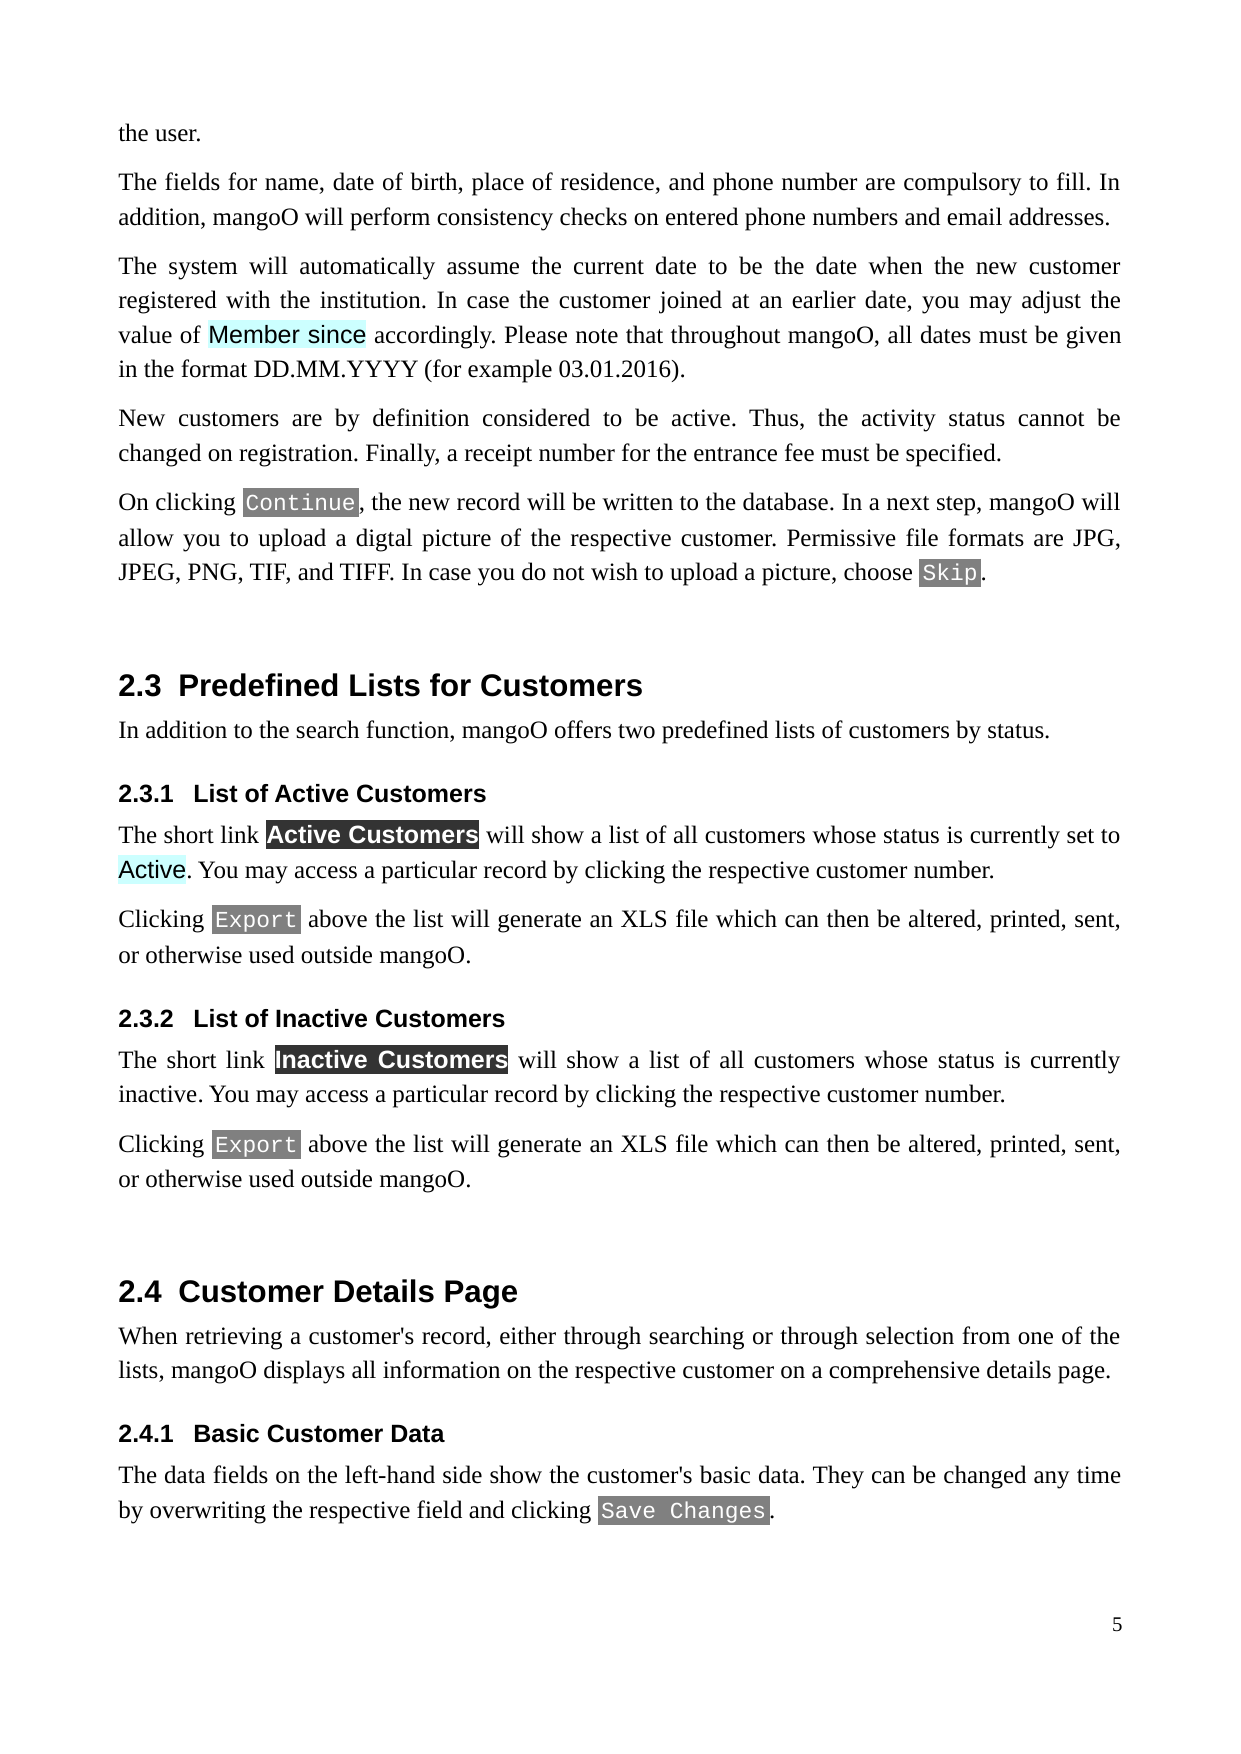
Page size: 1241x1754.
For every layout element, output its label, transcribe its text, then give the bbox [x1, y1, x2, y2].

subtitle List of Active Customers [118, 779, 1122, 808]
subtitle List of Inactive Customers [118, 1004, 1122, 1032]
text New customers are by definition considered to be active. Thus, the activity status cannot be changed on registration. Finally, a receipt number for the entrance fee must be specified. [118, 403, 1122, 467]
text The short link Inactive Customers will show a list of all customers whose status is currently inactive. You may access a particular record by clicking the respective customer number. [118, 1045, 1122, 1108]
text the user. [118, 118, 1122, 147]
subtitle Basic Customer Data [118, 1419, 1122, 1448]
subtitle Customer Details Page [118, 1273, 1122, 1309]
text In addition to the search function, mangoO offers two predefined lists of customers by status. [118, 716, 1122, 744]
text The data fields on the left-hand side show the customer's basic data. They can be changed any time by overwriting the respective field and clicking Save Changes. [118, 1460, 1122, 1525]
text On clicking Continue, the new record will be written to the database. In a next step, mangoO will allow you to upload a digtal picture of the respective customer. Permissive file formats are JPG, JPEG, PNG, TIF, and TIFF. In case you do not wish to upload a picture, choose Skip. [118, 487, 1122, 587]
text The fields for name, date of birth, place of residence, and phone number are compulsory to fill. In addition, mangoO will perform consistency checks on entered phone numbers and email addresses. [118, 167, 1122, 230]
text Clicking Export above the list will generate an XLS file which can then be altered, printed, sent, or otherwise used outside mangoO. [118, 904, 1122, 969]
text The system will automatically assume the current date to be the date when the new customer registered with the institution. In case the customer joined at an earlier date, you may adjust the value of Member since accordingly. Please note that throughout mangoO, all dates must be given in the format DD.MM.YYYY (for example 03.01.2016). [118, 251, 1122, 383]
text Clicking Export above the list will generate an XLS file which can then be altered, printed, sent, or otherwise used outside mangoO. [118, 1129, 1122, 1193]
text When retrieving a customer's record, either through searching or through selection from one of the lists, mangoO displays all information on the respective customer on a comprehensive details page. [118, 1321, 1122, 1384]
subtitle Predefined Lists for Customers [118, 667, 1122, 703]
text The short link Active Customers will show a list of all customers whose status is currently set to Active. You may access a particular record by clicking the respective customer number. [118, 820, 1122, 884]
